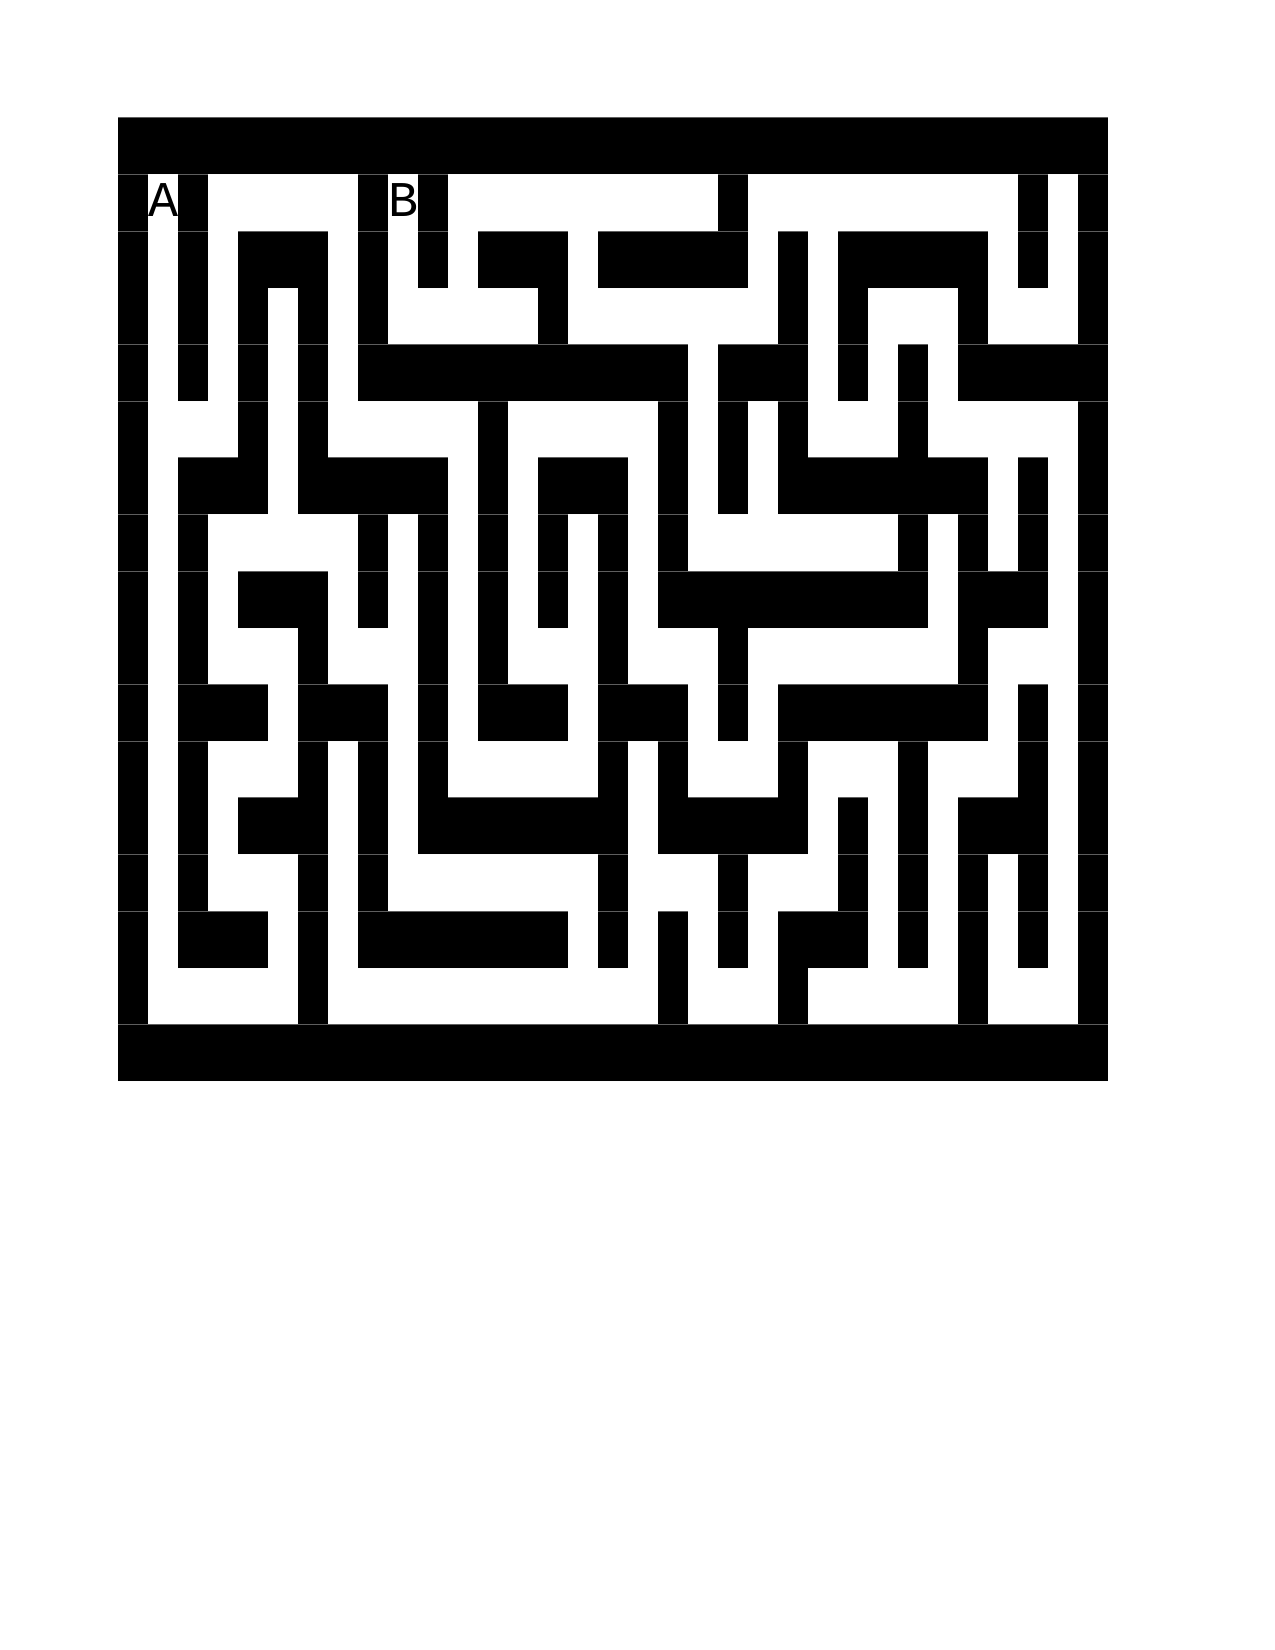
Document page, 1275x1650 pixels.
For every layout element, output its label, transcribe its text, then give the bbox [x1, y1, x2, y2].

text █ █ █ █ ███████████ ███ █ █ █████ [1108, 345, 1157, 401]
text █ █ ███ █ ███████ █████ █ █ ███ █ [1048, 798, 1078, 855]
text █ █ █ █ █ █ █ █ █ [148, 628, 178, 685]
text █ █ █ █ █ █ █ █ █ [1108, 628, 1157, 685]
text █ █ █ █ █ █ █ █ █ █ █ [808, 741, 898, 798]
text █ █ ███ █ █ ███ █████ █ █████ █ █ [1048, 231, 1078, 288]
text █ ███ █ ███████ █ █ █ ███ █ █ █ █ [748, 911, 778, 968]
text █ █ ███ █ █ █ █ █ █████████ ███ █ [448, 571, 478, 628]
text █ █ ███ █ ███████ █████ █ █ ███ █ [148, 798, 178, 855]
text █ █ ███ █ █ █ █ █ █████████ ███ █ [208, 571, 238, 628]
text █ █ █ █ █ █ █ █ █ █ █ [388, 741, 418, 798]
text █A█ █B█ █ █ █ [748, 175, 1018, 231]
text █ █ █ █ █ █ █ █ █ █ █ [208, 741, 298, 798]
text █ █ ███ █ █ █ █ █ █████████ ███ █ [508, 571, 538, 628]
text █ █ █ █ █ █ █ █ █ █ [268, 288, 298, 345]
text █ █ █ █ █ █ █ █ █ [748, 628, 958, 685]
text █ ███ ███ █ ███ ███ █ ███████ █ █ [988, 685, 1018, 741]
text █ █ █ █ █ █ █ █ █ █ █ █ [928, 515, 958, 571]
text █ █ █ █ █ █ █ █ █ █ [868, 288, 958, 345]
text █ █ ███ █ █ ███ █████ █ █████ █ █ [148, 231, 178, 288]
text █ █ ███ █ ███████ █████ █ █ ███ █ [868, 798, 898, 855]
text █ █ ███ █ ███████ █████ █ █ ███ █ [1108, 798, 1157, 855]
text █ █ █ █ █ █ █ █ █ █ █ [928, 855, 958, 911]
text █ █ █ █ ███████████ ███ █ █ █████ [208, 345, 238, 401]
text █ █ ███ █ ███████ █████ █ █ ███ █ [208, 798, 298, 855]
text █ █ █ █ █ █ █ █ █ █ [988, 288, 1078, 344]
text █ ███ █ ███████ █ █ █ ███ █ █ █ █ [568, 911, 598, 968]
text █ █ █ █ █ █ █ █ █ █ █ [448, 741, 598, 797]
text █ █ █ █ █ █ █ █ █ █ [148, 288, 178, 345]
text █A█ █B█ █ █ █ [1108, 175, 1157, 231]
text █ ███ █ ███████ █ █ █ ███ █ █ █ █ [868, 911, 898, 968]
text █ ███ █████ █ ███ █ █ ███████ █ █ [1108, 458, 1157, 515]
text █ █ ███ █ █ ███ █████ █ █████ █ █ [388, 231, 418, 288]
text █ █ █ █ █ █ [988, 968, 1078, 1024]
text █████████████████████████████████ [1108, 118, 1157, 175]
text █ █ █ █ █ █ █ █ █ [148, 401, 238, 458]
text █ █ ███ █ █ ███ █████ █ █████ █ █ [328, 231, 358, 288]
text █ █ █ █ █ █ █ █ █ [1108, 401, 1157, 458]
text █ ███ █ ███████ █ █ █ ███ █ █ █ █ [268, 911, 298, 968]
text █ █ █ █ █ █ █ █ █ [328, 401, 478, 458]
text █ █ █ █ █ █ █ █ █ █ █ [328, 741, 358, 798]
text █ █ █ █ █ █ █ █ █ █ █ [628, 855, 718, 911]
text █ ███ █ ███████ █ █ █ ███ █ █ █ █ [928, 911, 958, 968]
text █ █ █ █ █ █ █ █ █ █ █ [148, 855, 178, 911]
text █ █ ███ █ ███████ █████ █ █ ███ █ [328, 798, 358, 855]
text █ █ █ █ ███████████ ███ █ █ █████ [808, 345, 838, 401]
text █ █ █ █ █ █ █ █ █ [268, 401, 298, 458]
text █ █ █ █ █ █ █ █ █ █ █ [868, 855, 898, 911]
text █ █ ███ █ █ ███ █████ █ █████ █ █ [1108, 231, 1157, 288]
text █ █ █ █ █ █ █ █ █ [448, 628, 478, 685]
text █ █ █ █ █ █ █ █ █ █ █ [1108, 855, 1157, 911]
text █ █ █ █ █ █ █ █ █ █ █ █ [568, 515, 598, 571]
text █ █ █ █ █ █ █ █ █ [208, 628, 298, 685]
text █ █ █ █ █ █ █ █ █ █ [568, 288, 778, 345]
text █ █ █ █ █ █ █ █ █ [748, 401, 778, 458]
text █ █ █ █ █ █ █ █ █ █ █ █ [388, 515, 418, 571]
text █ █ █ █ █ █ █ █ █ █ █ █ [1048, 515, 1078, 571]
text █ ███ █████ █ ███ █ █ ███████ █ █ [508, 458, 538, 515]
text █ █ █ █ █ █ █ █ █ █ █ [688, 741, 778, 797]
text █ █ ███ █ █ ███ █████ █ █████ █ █ [568, 231, 598, 288]
text █ █ █ █ █ █ █ █ █ [928, 401, 1078, 458]
text █ █ ███ █ ███████ █████ █ █ ███ █ [928, 798, 958, 855]
text █ █ █ █ █ █ █ █ █ █ █ █ [688, 515, 898, 571]
text █ ███ █ ███████ █ █ █ ███ █ █ █ █ [148, 911, 178, 968]
text █ █ █ █ ███████████ ███ █ █ █████ [268, 345, 298, 401]
text █A█ █B█ █ █ █ [448, 175, 718, 231]
text █A█ █B█ █ █ █ [388, 175, 418, 231]
text █ ███ ███ █ ███ ███ █ ███████ █ █ [148, 685, 178, 741]
text █ █ ███ █ █ █ █ █ █████████ ███ █ [568, 571, 598, 628]
text █ ███ █████ █ ███ █ █ ███████ █ █ [148, 458, 178, 515]
text █ █ █ █ █ █ █ █ █ [508, 628, 598, 685]
text █ █ █ █ █ █ █ █ █ █ [208, 288, 238, 345]
text █ █ ███ █ █ █ █ █ █████████ ███ █ [328, 571, 358, 628]
text █ ███ █████ █ ███ █ █ ███████ █ █ [628, 458, 658, 515]
text █ █ █ █ █ █ █ █ █ █ █ [628, 741, 658, 798]
text █ ███ █████ █ ███ █ █ ███████ █ █ [448, 458, 478, 515]
text █ █ █ █ █ █ █ █ █ █ █ █ [448, 515, 478, 571]
text █ █ █ █ █ █ [148, 968, 298, 1024]
text █ ███ ███ █ ███ ███ █ ███████ █ █ [688, 685, 718, 741]
text █ █ ███ █ █ ███ █████ █ █████ █ █ [208, 231, 238, 288]
text █ █ █ █ █ █ █ █ █ [688, 401, 718, 458]
text █ █ ███ █ ███████ █████ █ █ ███ █ [628, 798, 718, 855]
text █ ███ ███ █ ███ ███ █ ███████ █ █ [568, 685, 598, 741]
text █ █ █ █ █ █ █ █ █ █ █ █ [988, 515, 1018, 571]
text █ █ █ █ █ █ █ █ █ [328, 628, 418, 685]
text █ █ █ █ █ █ █ █ █ █ █ █ [628, 515, 658, 571]
text █ ███ █ ███████ █ █ █ ███ █ █ █ █ [628, 911, 658, 968]
text █ █ █ █ █ █ █ █ █ █ █ [148, 741, 178, 798]
text █A█ █B█ █ █ █ [1048, 175, 1078, 231]
text █ █ █ █ █ █ █ █ █ █ █ [988, 855, 1018, 911]
text █ █ █ █ █ █ █ █ █ █ █ [328, 855, 358, 911]
text █ █ █ █ █ █ █ █ █ █ [328, 288, 358, 345]
text █ ███ █████ █ ███ █ █ ███████ █ █ [988, 458, 1018, 515]
text █████████████████████████████████ [1108, 1025, 1157, 1081]
text █ █ ███ █ █ █ █ █ █████████ ███ █ [1108, 571, 1157, 628]
text █ ███ █████ █ ███ █ █ ███████ █ █ [1048, 458, 1078, 515]
text █ █ █ █ █ █ █ █ █ █ █ [1108, 741, 1157, 798]
text █ █ █ █ █ █ █ █ █ █ █ [928, 741, 1018, 798]
text █ █ █ █ ███████████ ███ █ █ █████ [868, 345, 898, 401]
text █ █ █ █ ███████████ ███ █ █ █████ [688, 345, 718, 401]
text █ █ █ █ █ █ █ █ █ [988, 628, 1078, 685]
text █ █ █ █ █ █ [328, 968, 658, 1024]
text █ █ ███ █ █ █ █ █ █████████ ███ █ [928, 571, 958, 628]
text █ █ █ █ █ █ █ █ █ █ █ [1048, 855, 1078, 911]
text █ █ █ █ █ █ █ █ █ [808, 401, 898, 457]
text █ █ ███ █ █ █ █ █ █████████ ███ █ [628, 571, 658, 628]
text █ █ █ █ █ █ █ █ █ █ █ [388, 855, 598, 911]
text █ █ █ █ █ █ █ █ █ █ █ █ [508, 515, 538, 571]
text █ █ █ █ █ █ █ █ █ █ █ █ [148, 515, 178, 571]
text █ █ █ █ ███████████ ███ █ █ █████ [928, 345, 958, 401]
text █ ███ █ ███████ █ █ █ ███ █ █ █ █ [1108, 911, 1157, 968]
text █ ███ ███ █ ███ ███ █ ███████ █ █ [388, 685, 418, 741]
text █ ███ ███ █ ███ ███ █ ███████ █ █ [1048, 685, 1078, 741]
text █ █ █ █ █ █ █ █ █ [508, 401, 658, 458]
text █ █ █ █ █ █ █ █ █ █ [388, 288, 538, 344]
text █ ███ ███ █ ███ ███ █ ███████ █ █ [1108, 685, 1157, 741]
text █ ███ █████ █ ███ █ █ ███████ █ █ [688, 458, 898, 515]
text █ █ ███ █ █ ███ █████ █ █████ █ █ [988, 231, 1018, 288]
text █ █ █ █ ███████████ ███ █ █ █████ [148, 345, 178, 401]
text █ █ █ █ █ █ [808, 968, 958, 1024]
text █A█ █B█ █ █ █ [208, 175, 358, 231]
text █ █ █ █ █ █ █ █ █ █ █ [208, 855, 298, 911]
text █ █ ███ █ █ ███ █████ █ █████ █ █ [808, 231, 838, 288]
text █ █ ███ █ █ ███ █████ █ █████ █ █ [448, 231, 478, 288]
text █ ███ █ ███████ █ █ █ ███ █ █ █ █ [688, 911, 718, 968]
text █ █ ███ █ █ ███ █████ █ █████ █ █ [748, 231, 778, 288]
text █A█ █B█ █ █ █ [148, 175, 178, 215]
text █ █ █ █ █ █ █ █ █ [628, 628, 718, 685]
text █ ███ █ ███████ █ █ █ ███ █ █ █ █ [1048, 911, 1078, 968]
text █ █ █ █ █ █ █ █ █ █ [808, 288, 838, 345]
text █ █ █ █ ███████████ ███ █ █ █████ [328, 345, 358, 401]
text █ █ █ █ █ █ █ █ █ █ █ █ [208, 515, 358, 571]
text █ █ ███ █ ███████ █████ █ █ ███ █ [388, 798, 598, 855]
text █ █ ███ █ █ █ █ █ █████████ ███ █ [148, 571, 178, 628]
text █ ███ ███ █ ███ ███ █ ███████ █ █ [448, 685, 478, 741]
text █ ███ █ ███████ █ █ █ ███ █ █ █ █ [988, 911, 1018, 968]
text █ ███ ███ █ ███ ███ █ ███████ █ █ [268, 685, 298, 741]
text █ █ ███ █ █ █ █ █ █████████ ███ █ [1048, 571, 1078, 628]
text █ █ █ █ █ █ █ █ █ █ █ [748, 855, 838, 911]
text █ █ █ █ █ █ █ █ █ █ █ █ [1108, 515, 1157, 571]
text █ ███ ███ █ ███ ███ █ ███████ █ █ [748, 685, 778, 741]
text █ █ ███ █ █ █ █ █ █████████ ███ █ [388, 571, 418, 628]
text █ ███ █████ █ ███ █ █ ███████ █ █ [208, 458, 358, 515]
text █ ███ █ ███████ █ █ █ ███ █ █ █ █ [328, 911, 358, 968]
text █ █ █ █ █ █ █ █ █ █ █ [1048, 741, 1078, 798]
text █A█ █B█ █ █ █ [148, 207, 178, 231]
text █ █ █ █ █ █ █ █ █ █ [1108, 288, 1157, 345]
text █ █ █ █ █ █ [688, 968, 778, 1024]
text █ █ ███ █ ███████ █████ █ █ ███ █ [748, 798, 838, 855]
text █ █ █ █ █ █ [1108, 968, 1157, 1025]
